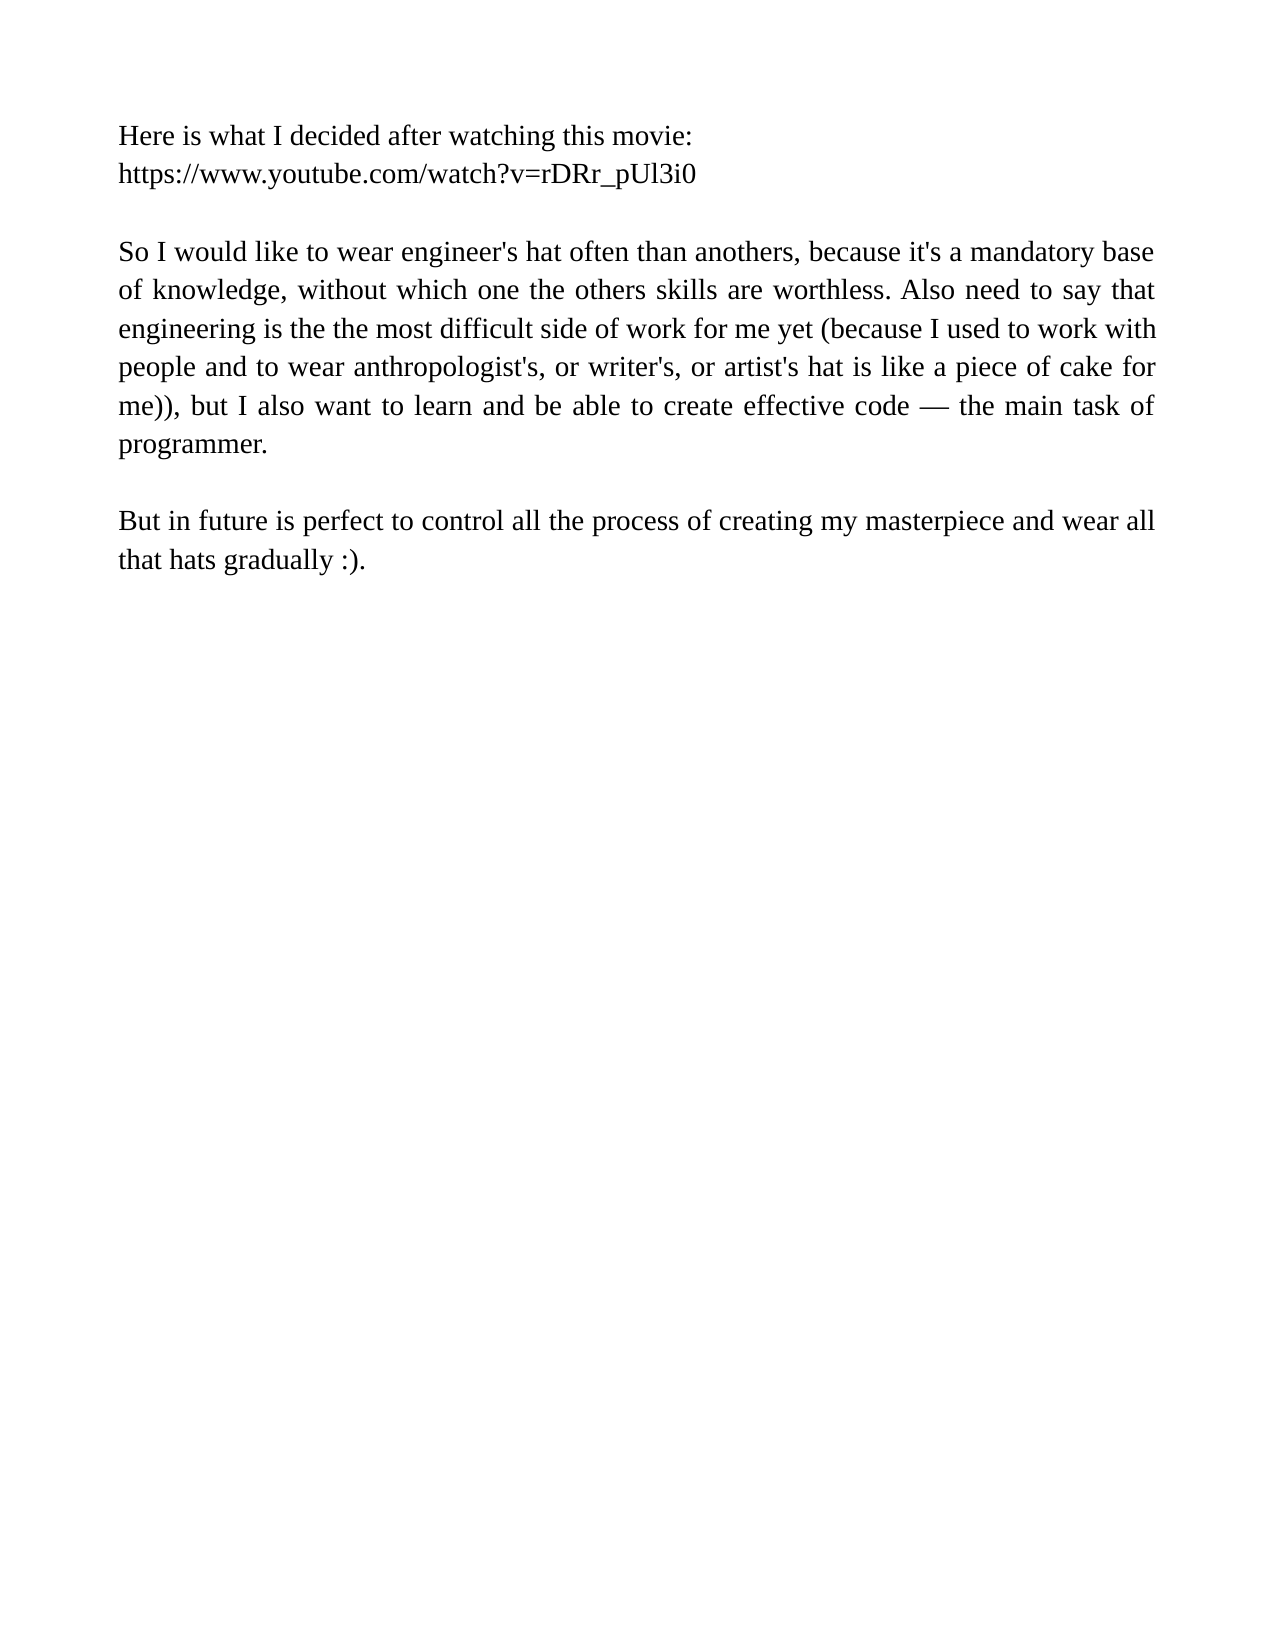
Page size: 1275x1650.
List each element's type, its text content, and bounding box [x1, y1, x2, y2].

text But in future is perfect to control all the process of creating my masterpiece and wear all that hats gradually :). [118, 503, 1157, 576]
text Here is what I decided after watching this movie: [118, 118, 1157, 152]
text https://www.youtube.com/watch?v=rDRr_pUl3i0 [118, 157, 1157, 190]
text So I would like to wear engineer's hat often than anothers, because it's a mandatory base of knowledge, without which one the others skills are worthless. Also need to say that engineering is the the most difficult side of work for me yet (because I used to work with people and to wear anthropologist's, or writer's, or artist's hat is like a piece of cake for me)), but I also want to learn and be able to create effective code — the main task of programmer. [118, 234, 1157, 460]
